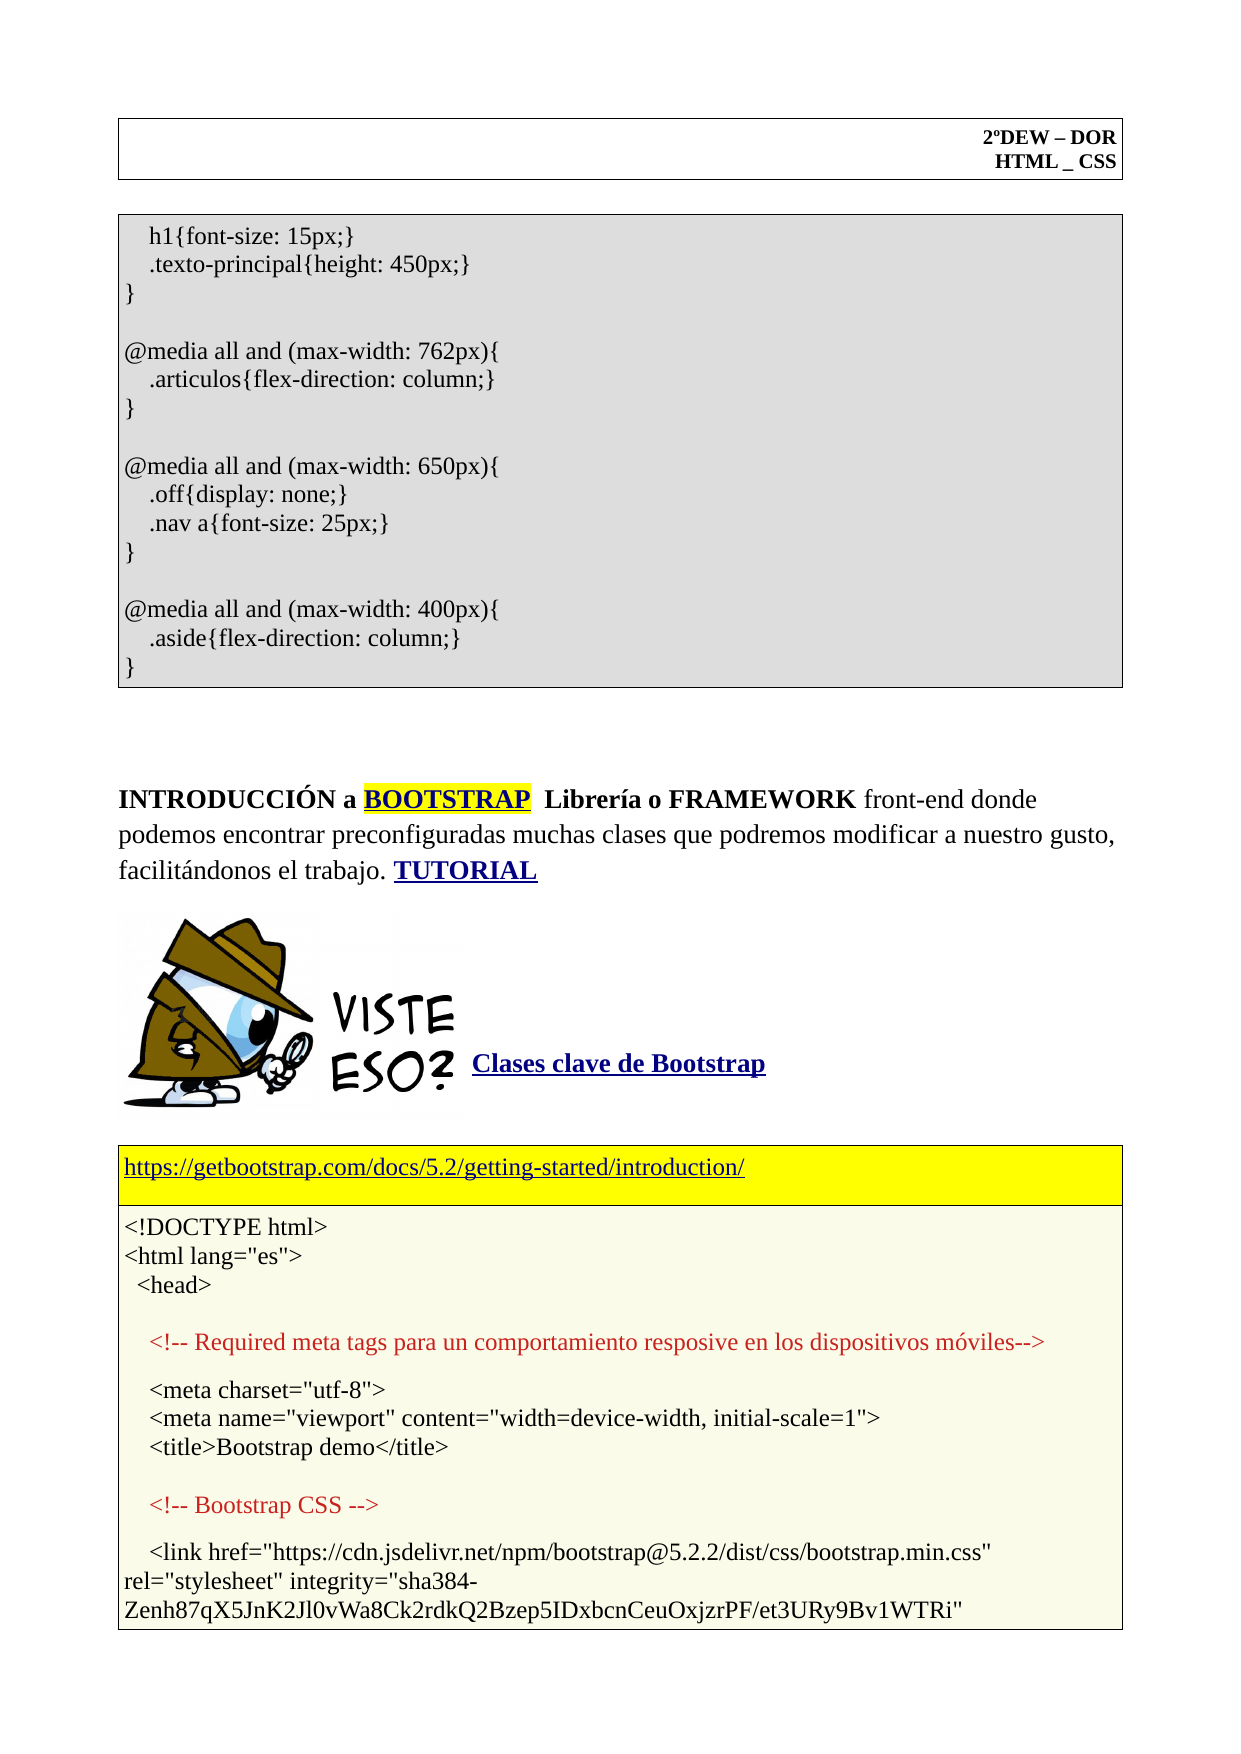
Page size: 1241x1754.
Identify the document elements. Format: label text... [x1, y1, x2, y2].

picture [116, 910, 472, 1120]
table_header https://getbootstrap.com/docs/5.2/getting-started/introduction/ [119, 1146, 1122, 1205]
table_header h1{font-size: 15px;} .texto-principal{height: 450px;} } @media all and (max-width: 762px){ .articulos{flex-direction: column;} } @media all and (max-width: 650px){ .off{display: none;} .nav a{font-size: 25px;} } @media all and (max-width: 400px){ .aside{flex-direction: column;} } [119, 215, 1122, 687]
text INTRODUCCIÓN a BOOTSTRAP Librería o FRAMEWORK front-end donde podemos encontrar preconfiguradas muchas clases que podremos modificar a nuestro gusto, facilitándonos el trabajo. TUTORIAL [118, 783, 1122, 885]
table_cell <!DOCTYPE html> <html lang="es"> <head> <!-- Required meta tags para un comportamiento resposive en los dispositivos móviles--> <meta charset="utf-8"> <meta name="viewport" content="width=device-width, initial-scale=1"> <title>Bootstrap demo</title> <!-- Bootstrap CSS --> <link href="https://cdn.jsdelivr.net/npm/bootstrap@5.2.2/dist/css/bootstrap.min.css" rel="stylesheet" integrity="sha384-Zenh87qX5JnK2Jl0vWa8Ck2rdkQ2Bzep5IDxbcnCeuOxjzrPF/et3URy9Bv1WTRi" [119, 1206, 1122, 1629]
text Clases clave de Bootstrap [472, 1047, 1122, 1078]
